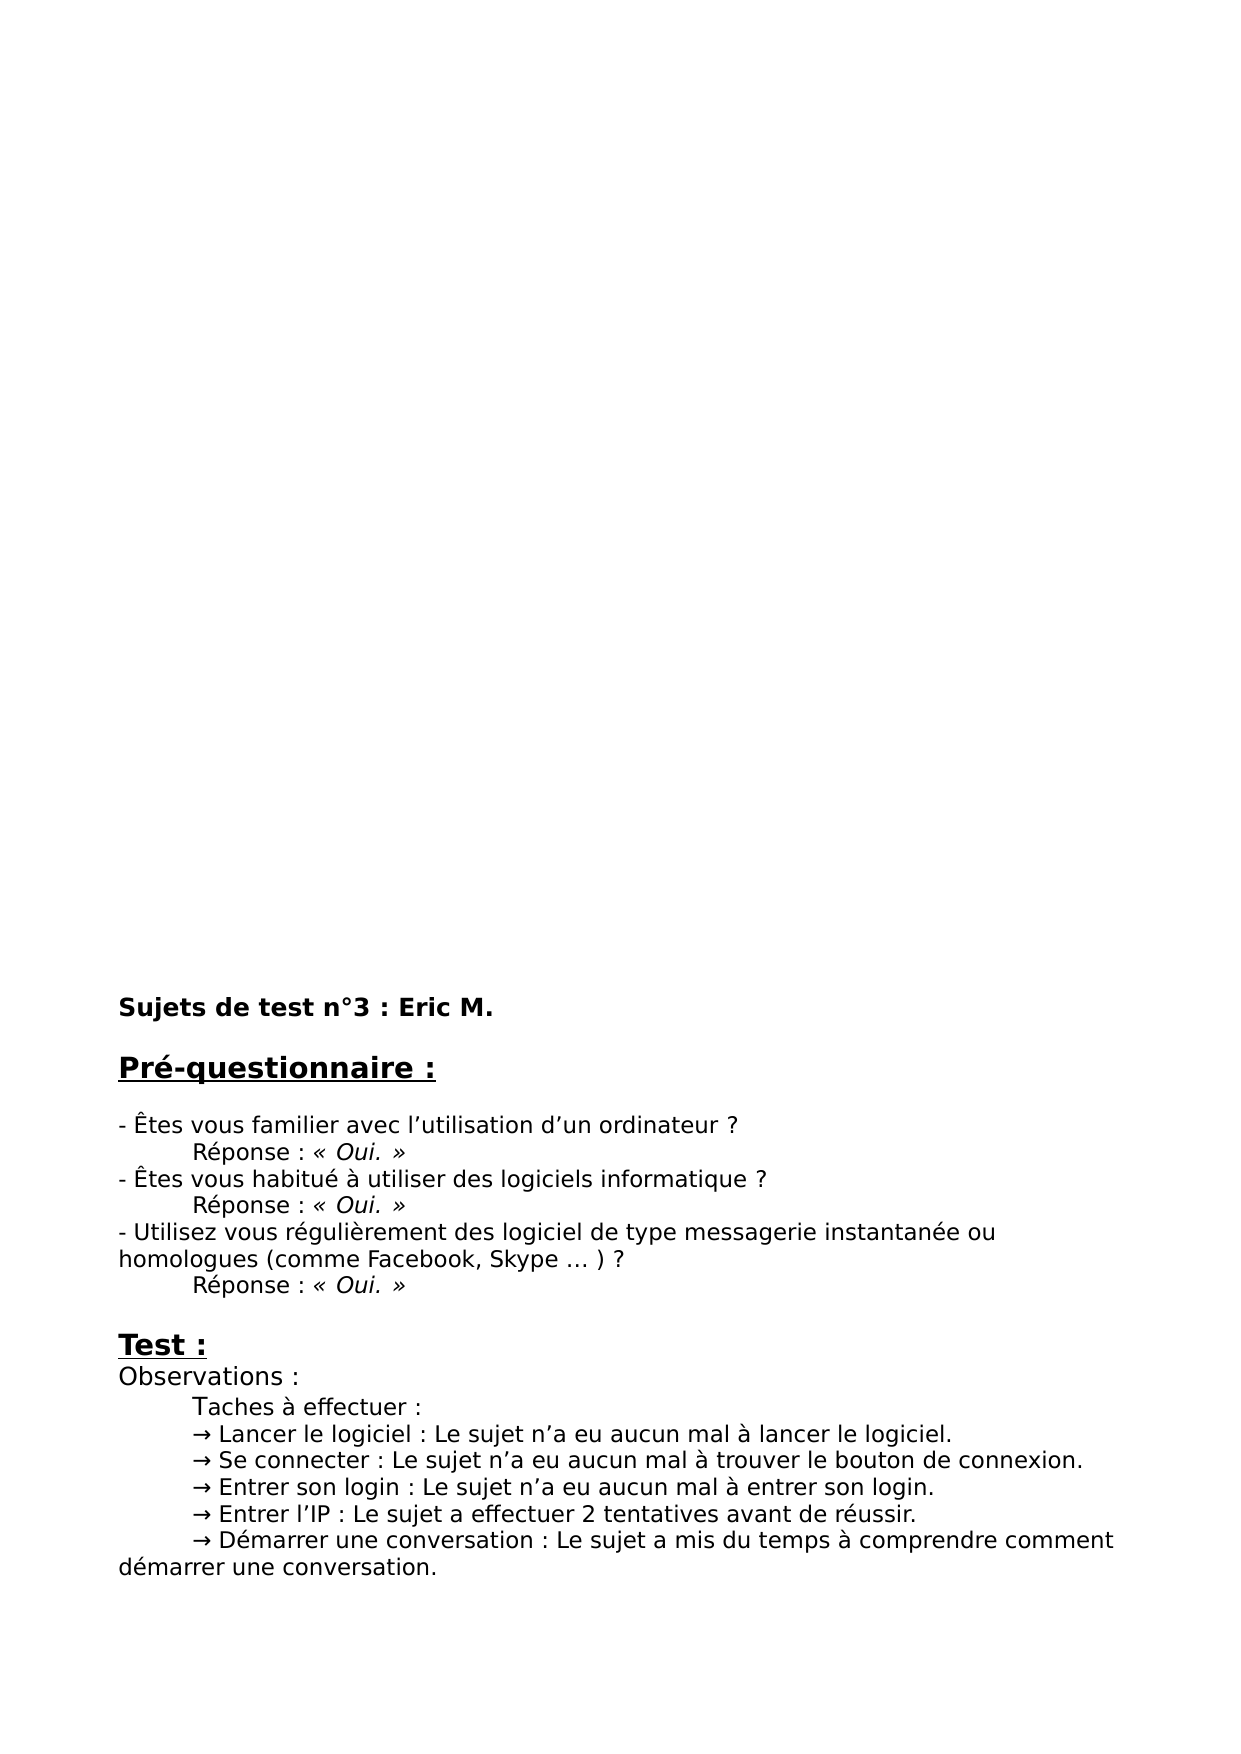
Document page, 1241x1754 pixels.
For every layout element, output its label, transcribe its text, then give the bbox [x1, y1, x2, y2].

text - Utilisez vous régulièrement des logiciel de type messagerie instantanée ou homologues (comme Facebook, Skype … ) ? [118, 1219, 1122, 1273]
text → Lancer le logiciel : Le sujet n’a eu aucun mal à lancer le logiciel. [118, 1421, 1122, 1447]
text Observations : [118, 1362, 1122, 1392]
text Réponse : « Oui. » [118, 1139, 1122, 1166]
text Taches à effectuer : [118, 1392, 1122, 1421]
text → Se connecter : Le sujet n’a eu aucun mal à trouver le bouton de connexion. [118, 1447, 1122, 1474]
text Réponse : « Oui. » [118, 1273, 1122, 1299]
text - Êtes vous familier avec l’utilisation d’un ordinateur ? [118, 1113, 1122, 1139]
text - Êtes vous habitué à utiliser des logiciels informatique ? [118, 1166, 1122, 1193]
text → Entrer l’IP : Le sujet a effectuer 2 tentatives avant de réussir. [118, 1501, 1122, 1527]
text Test : [118, 1328, 1122, 1362]
text Pré-questionnaire : [118, 1051, 1122, 1085]
text → Démarrer une conversation : Le sujet a mis du temps à comprendre comment démarrer une conversation. [118, 1527, 1122, 1581]
text → Entrer son login : Le sujet n’a eu aucun mal à entrer son login. [118, 1474, 1122, 1501]
text Réponse : « Oui. » [118, 1193, 1122, 1219]
text Sujets de test n°3 : Eric M. [118, 993, 1122, 1022]
